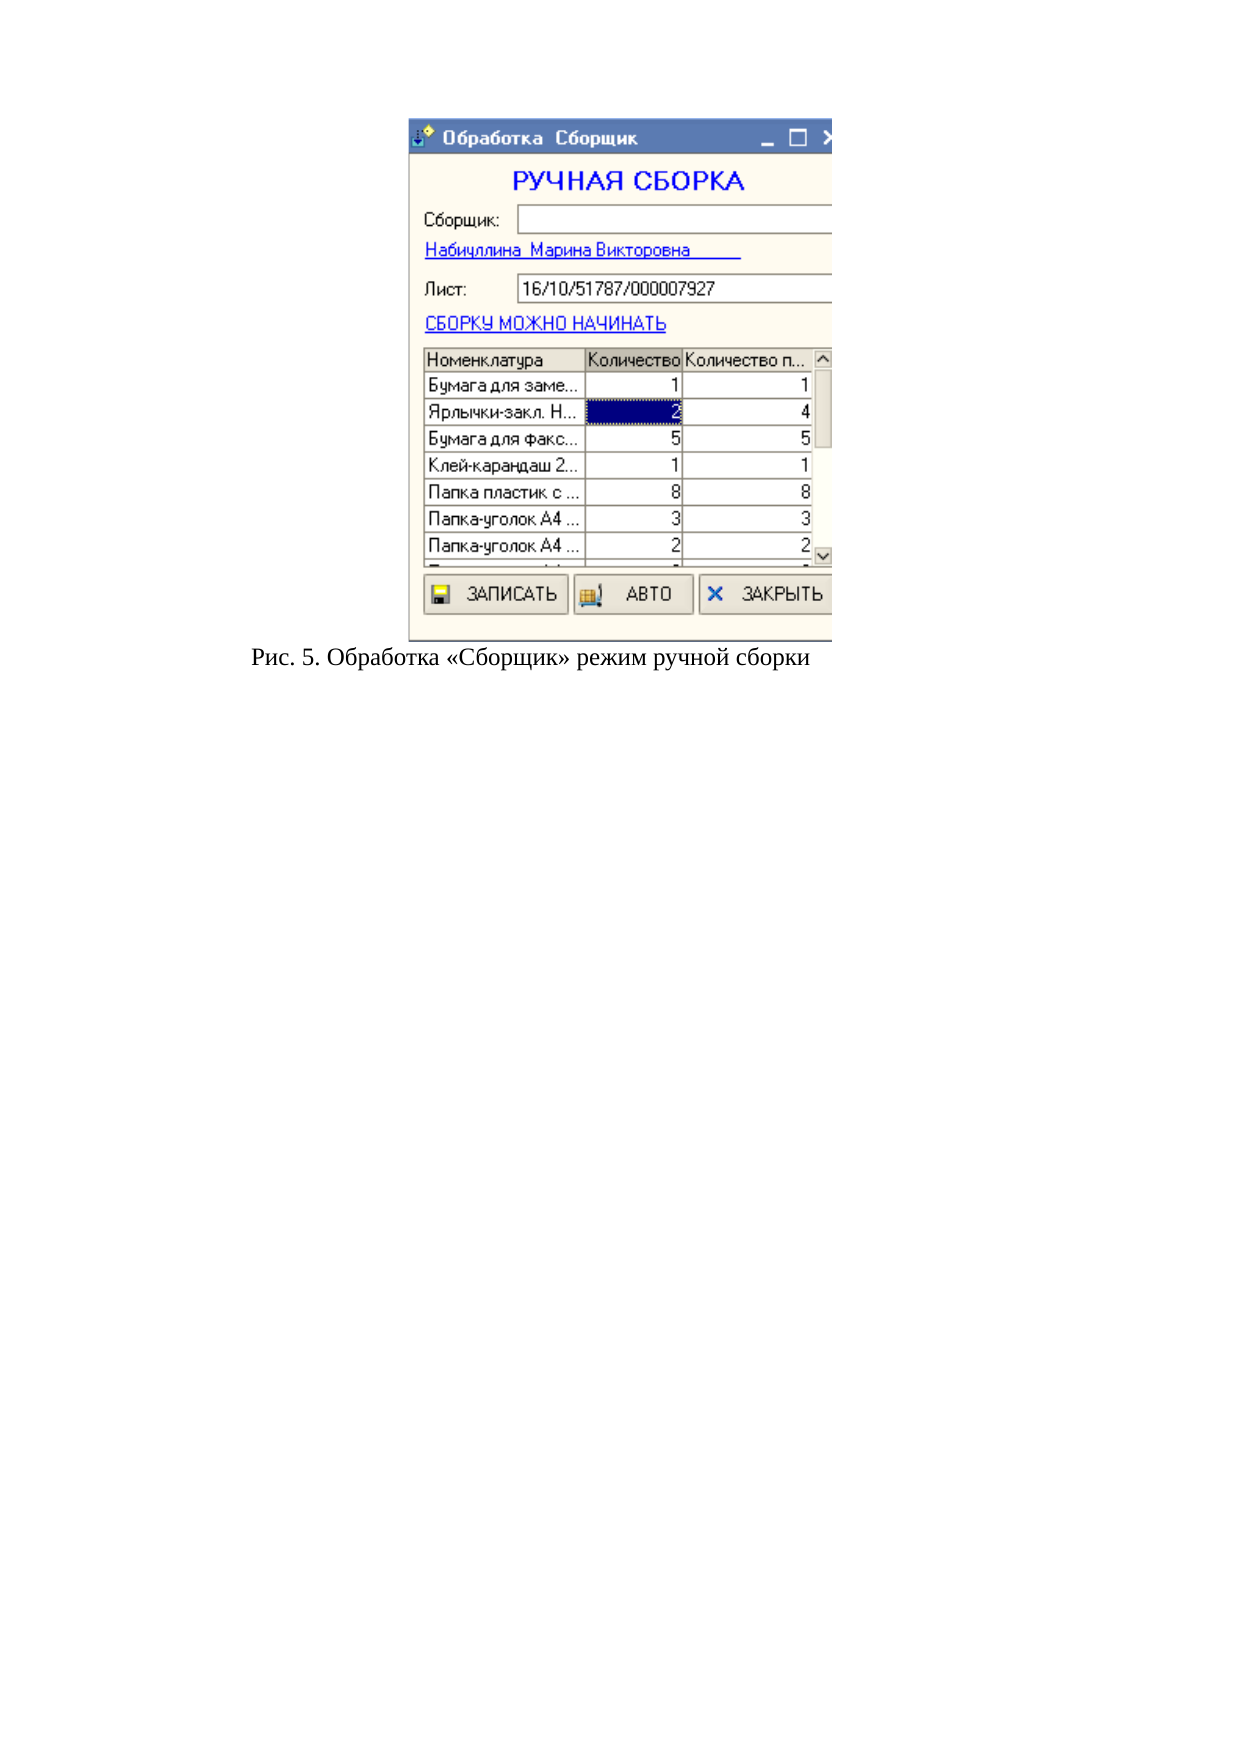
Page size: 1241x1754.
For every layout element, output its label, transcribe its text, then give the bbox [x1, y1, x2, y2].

text Рис. 5. Обработка «Сборщик» режим ручной сборки [118, 118, 1122, 670]
